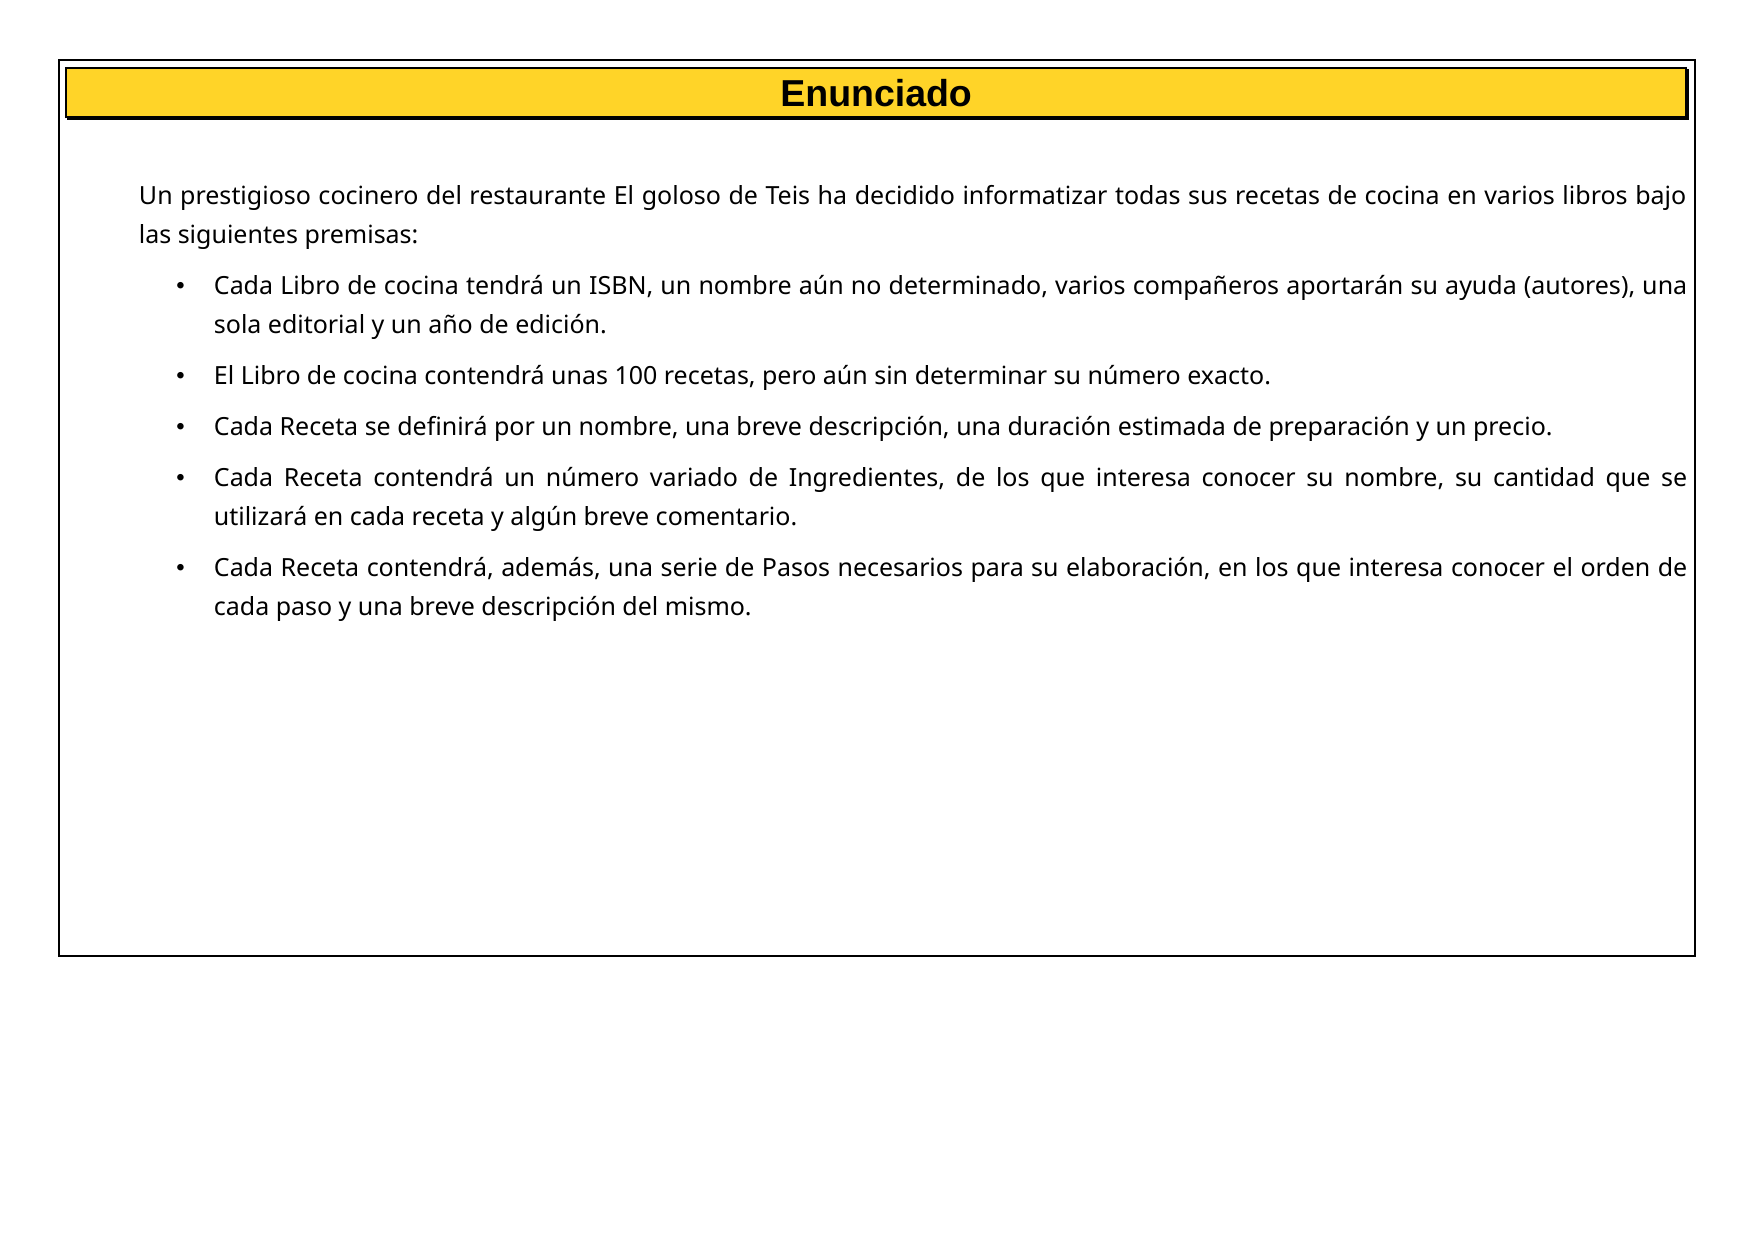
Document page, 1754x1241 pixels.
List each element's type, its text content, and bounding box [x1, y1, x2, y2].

table_cell Un prestigioso cocinero del restaurante El goloso de Teis ha decidido informatizar todas sus recetas de cocina en varios libros bajo las siguientes premisas: Cada Libro de cocina tendrá un ISBN, un nombre aún no determinado, varios compañeros aportarán su ayuda (autores), una sola editorial y un año de edición. El Libro de cocina contendrá unas 100 recetas, pero aún sin determinar su número exacto. Cada Receta se definirá por un nombre, una breve descripción, una duración estimada de preparación y un precio. Cada Receta contendrá un número variado de Ingredientes, de los que interesa conocer su nombre, su cantidad que se utilizará en cada receta y algún breve comentario. Cada Receta contendrá, además, una serie de Pasos necesarios para su elaboración, en los que interesa conocer el orden de cada paso y una breve descripción del mismo. [60, 126, 1694, 955]
table_header Enunciado [60, 61, 1694, 126]
